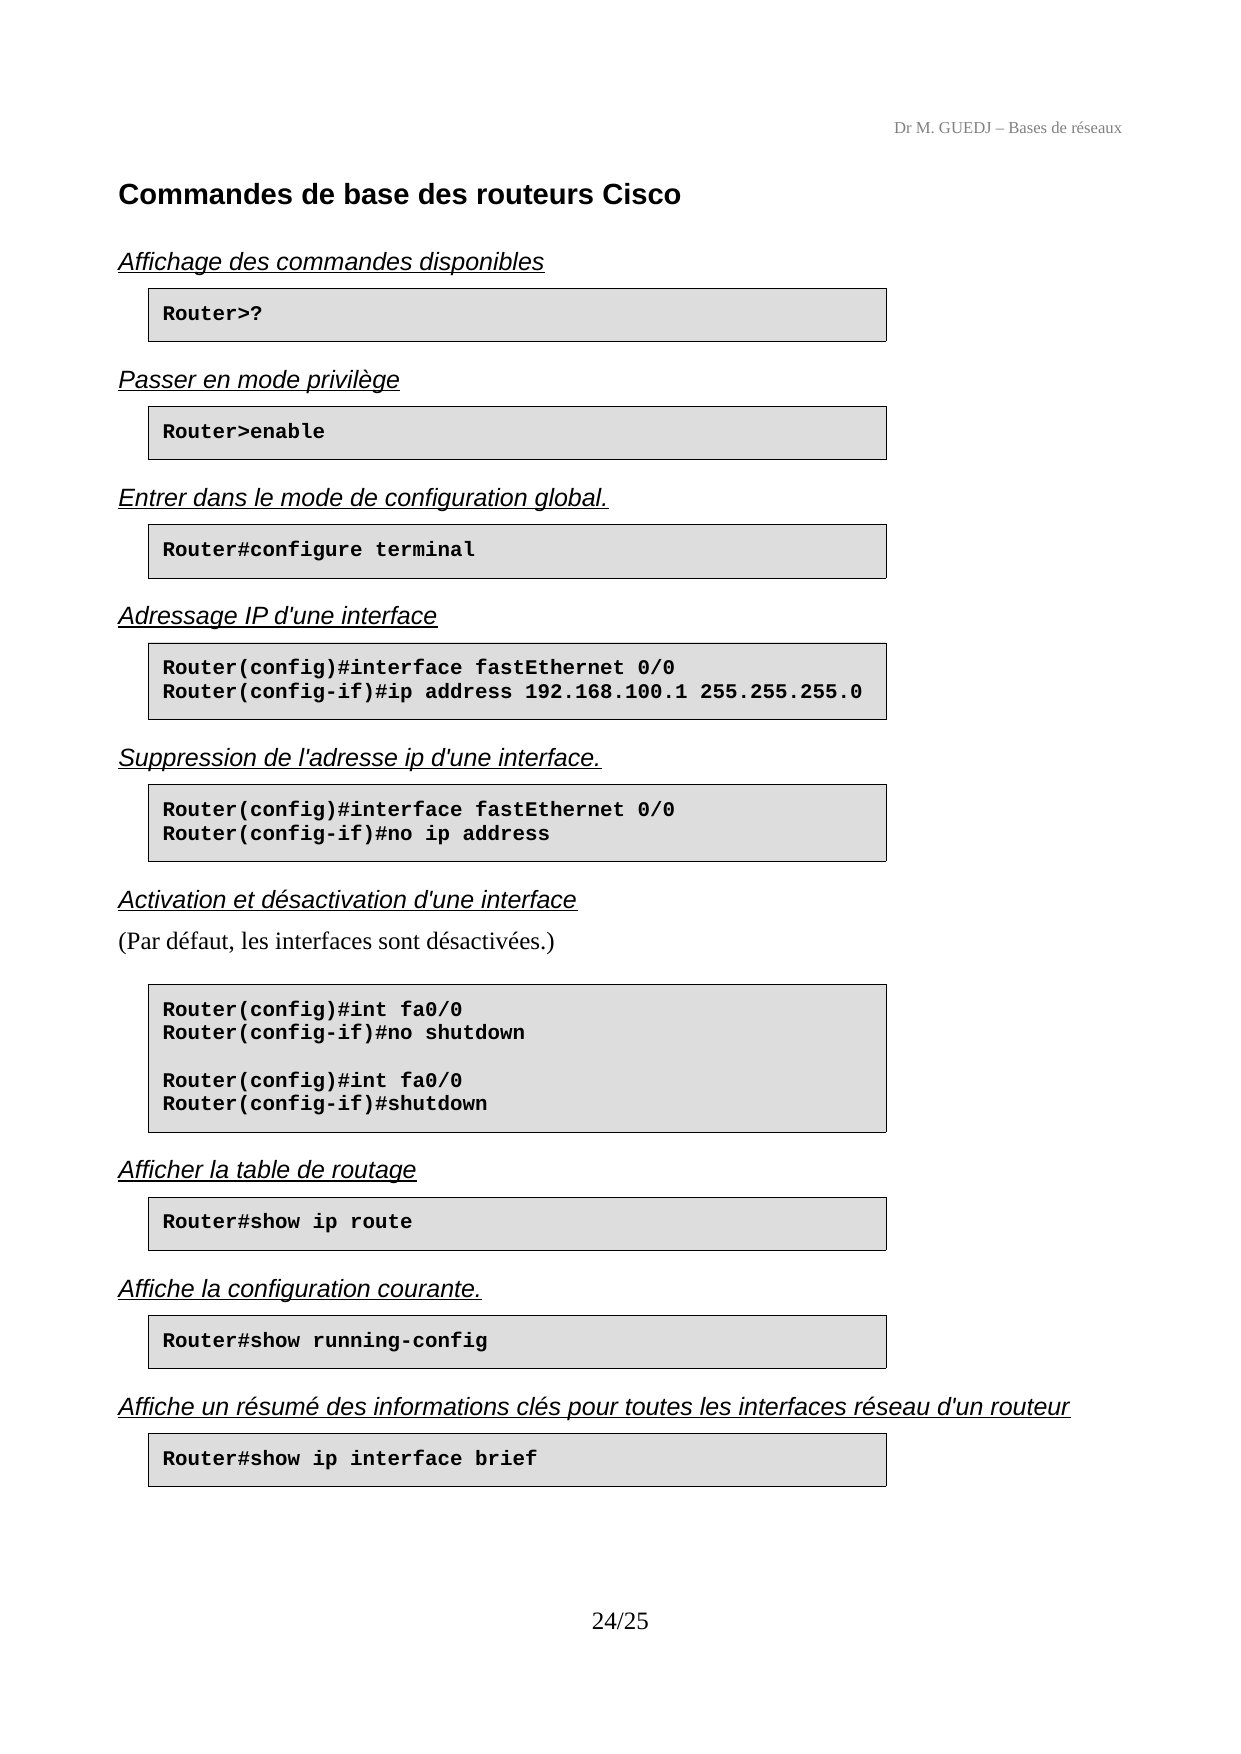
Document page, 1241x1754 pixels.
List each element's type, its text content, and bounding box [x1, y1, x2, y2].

text Router(config-if)#ip address 192.168.100.1 255.255.255.0 [149, 666, 886, 719]
subtitle Entrer dans le mode de configuration global. [118, 483, 1122, 512]
text Router(config)#interface fastEthernet 0/0 [149, 644, 886, 666]
subtitle Adressage IP d'une interface [118, 601, 1122, 630]
text Router(config-if)#no shutdown [149, 1007, 886, 1031]
subtitle Suppression de l'adresse ip d'une interface. [118, 743, 1122, 772]
subtitle Afficher la table de routage [118, 1155, 1122, 1184]
text Router#show ip interface brief [149, 1434, 886, 1486]
text Router(config-if)#shutdown [149, 1078, 886, 1132]
text Router>? [149, 289, 886, 341]
subtitle Affiche un résumé des informations clés pour toutes les interfaces réseau d'un routeur [118, 1392, 1122, 1421]
text Router#show ip route [149, 1198, 886, 1250]
text Router(config)#int fa0/0 [149, 985, 886, 1007]
text Router(config)#interface fastEthernet 0/0 [149, 785, 886, 808]
text Router(config-if)#no ip address [149, 808, 886, 861]
subtitle Affichage des commandes disponibles [118, 247, 1122, 275]
subtitle Affiche la configuration courante. [118, 1274, 1122, 1302]
text (Par défaut, les interfaces sont désactivées.) [118, 926, 1122, 955]
subtitle Activation et désactivation d'une interface [118, 885, 1122, 914]
subtitle Passer en mode privilège [118, 365, 1122, 394]
text Router#configure terminal [149, 525, 886, 578]
subtitle Commandes de base des routeurs Cisco [118, 177, 1122, 211]
text Router(config)#int fa0/0 [149, 1055, 886, 1078]
text Router>enable [149, 407, 886, 459]
text Router#show running-config [149, 1316, 886, 1368]
